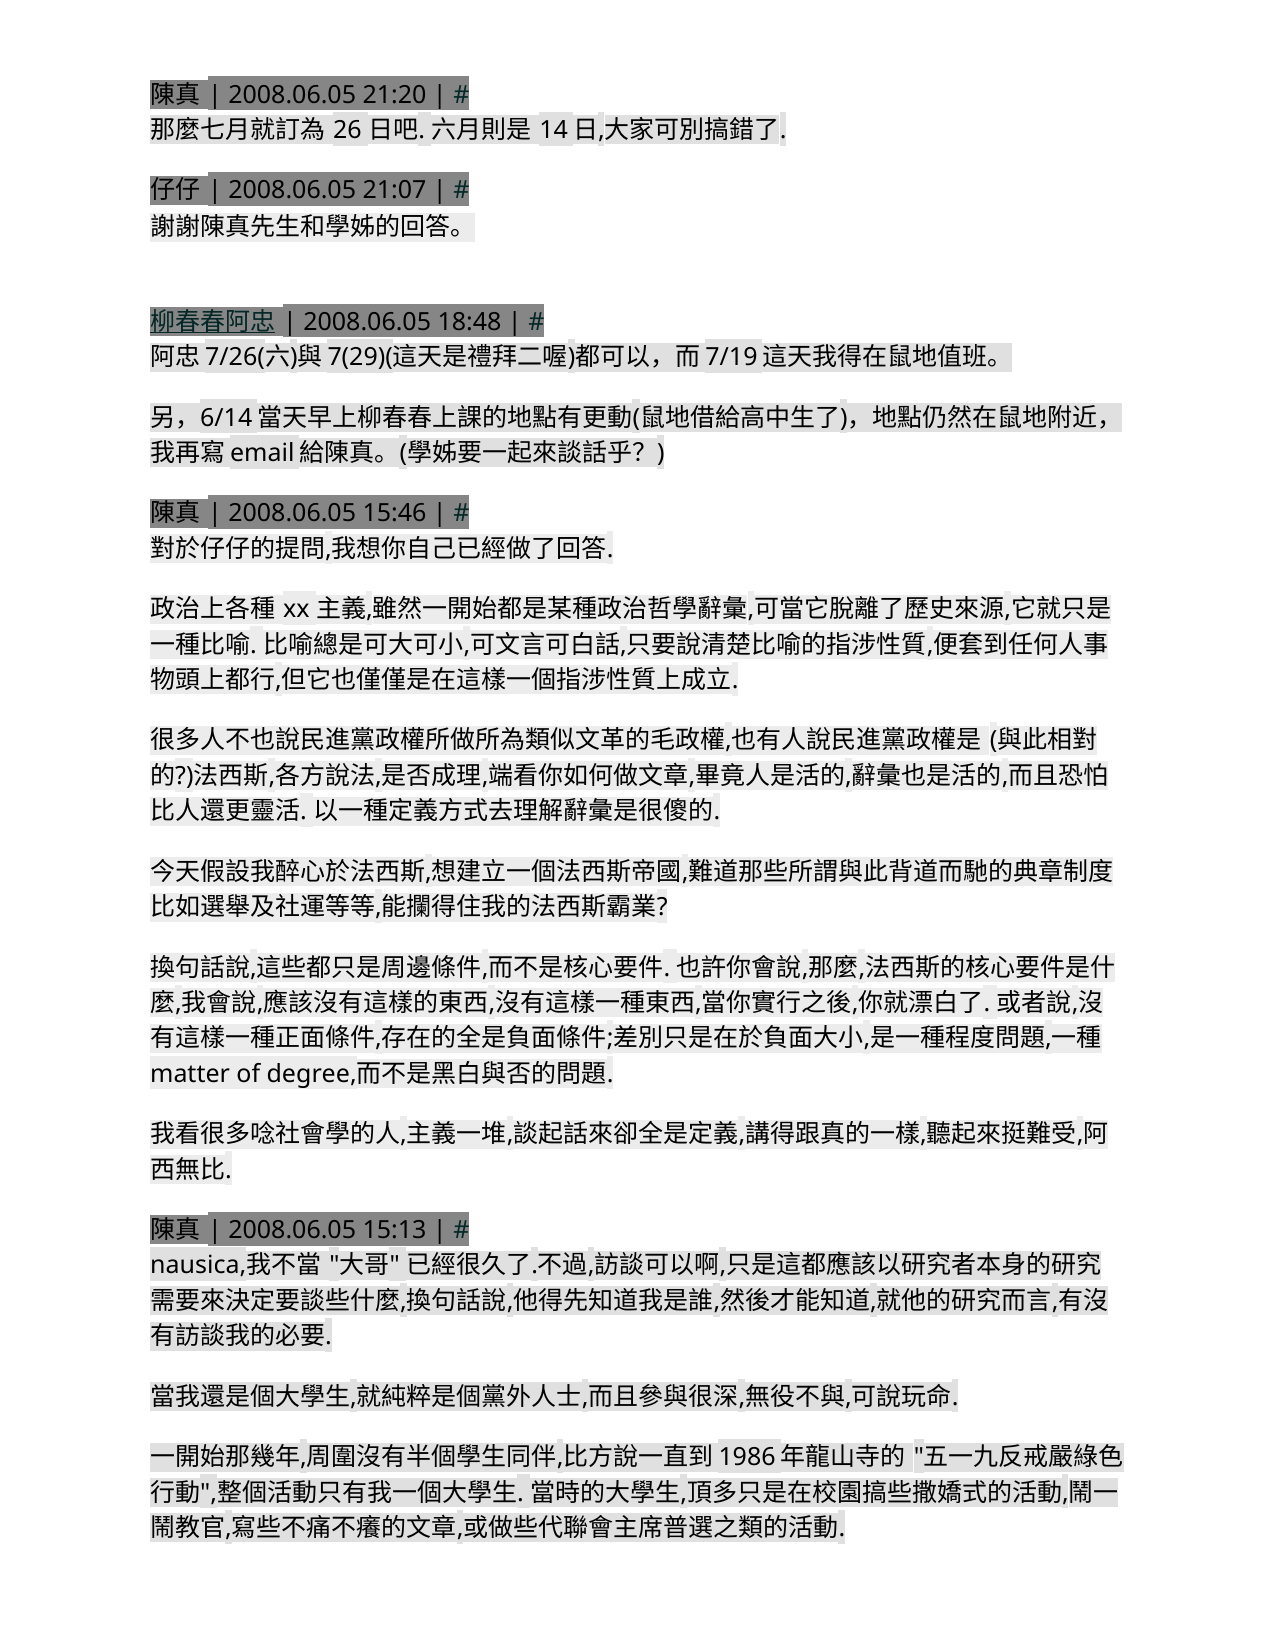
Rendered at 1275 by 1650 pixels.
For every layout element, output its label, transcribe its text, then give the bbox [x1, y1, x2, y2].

text 陳真 | 2008.06.05 15:46 | # [150, 494, 1125, 529]
text 陳真 | 2008.06.05 21:20 | # [150, 75, 1125, 110]
text 對於仔仔的提問,我想你自己已經做了回答. [150, 529, 1125, 564]
text 陳真 | 2008.06.05 15:13 | # [150, 1210, 1125, 1246]
text 仔仔 | 2008.06.05 21:07 | # [150, 171, 1125, 206]
text 另，6/14當天早上柳春春上課的地點有更動(鼠地借給高中生了)，地點仍然在鼠地附近，我再寫email給陳真。(學姊要一起來談話乎？) [150, 398, 1125, 469]
text 當我還是個大學生,就純粹是個黨外人士,而且參與很深,無役不與,可說玩命. [150, 1377, 1125, 1412]
text 政治上各種 xx 主義,雖然一開始都是某種政治哲學辭彙,可當它脫離了歷史來源,它就只是一種比喻. 比喻總是可大可小,可文言可白話,只要說清楚比喻的指涉性質,便套到任何人事物頭上都行,但它也僅僅是在這樣一個指涉性質上成立. [150, 589, 1125, 696]
text 阿忠7/26(六)與7(29)(這天是禮拜二喔)都可以，而7/19這天我得在鼠地值班。 [150, 337, 1125, 373]
text 今天假設我醉心於法西斯,想建立一個法西斯帝國,難道那些所謂與此背道而馳的典章制度比如選舉及社運等等,能攔得住我的法西斯霸業? [150, 852, 1125, 923]
text 柳春春阿忠 | 2008.06.05 18:48 | # [150, 302, 1125, 337]
text 那麼七月就訂為 26 日吧. 六月則是 14日,大家可別搞錯了. [150, 110, 1125, 146]
text 我看很多唸社會學的人,主義一堆,談起話來卻全是定義,講得跟真的一樣,聽起來挺難受,阿西無比. [150, 1114, 1125, 1185]
text 謝謝陳真先生和學姊的回答。 [150, 206, 1125, 277]
text 換句話說,這些都只是周邊條件,而不是核心要件. 也許你會說,那麼,法西斯的核心要件是什麼,我會說,應該沒有這樣的東西,沒有這樣一種東西,當你實行之後,你就漂白了. 或者說,沒有這樣一種正面條件,存在的全是負面條件;差別只是在於負面大小,是一種程度問題,一種matter of degree,而不是黑白與否的問題. [150, 948, 1125, 1089]
text 很多人不也說民進黨政權所做所為類似文革的毛政權,也有人說民進黨政權是 (與此相對的?)法西斯,各方說法,是否成理,端看你如何做文章,畢竟人是活的,辭彙也是活的,而且恐怕比人還更靈活. 以一種定義方式去理解辭彙是很傻的. [150, 721, 1125, 827]
text nausica,我不當 "大哥" 已經很久了.不過,訪談可以啊,只是這都應該以研究者本身的研究需要來決定要談些什麼,換句話說,他得先知道我是誰,然後才能知道,就他的研究而言,有沒有訪談我的必要. [150, 1246, 1125, 1352]
text 一開始那幾年,周圍沒有半個學生同伴,比方說一直到1986年龍山寺的 "五一九反戒嚴綠色行動",整個活動只有我一個大學生. 當時的大學生,頂多只是在校園搞些撒嬌式的活動,鬧一鬧教官,寫些不痛不癢的文章,或做些代聯會主席普選之類的活動. [150, 1437, 1125, 1544]
